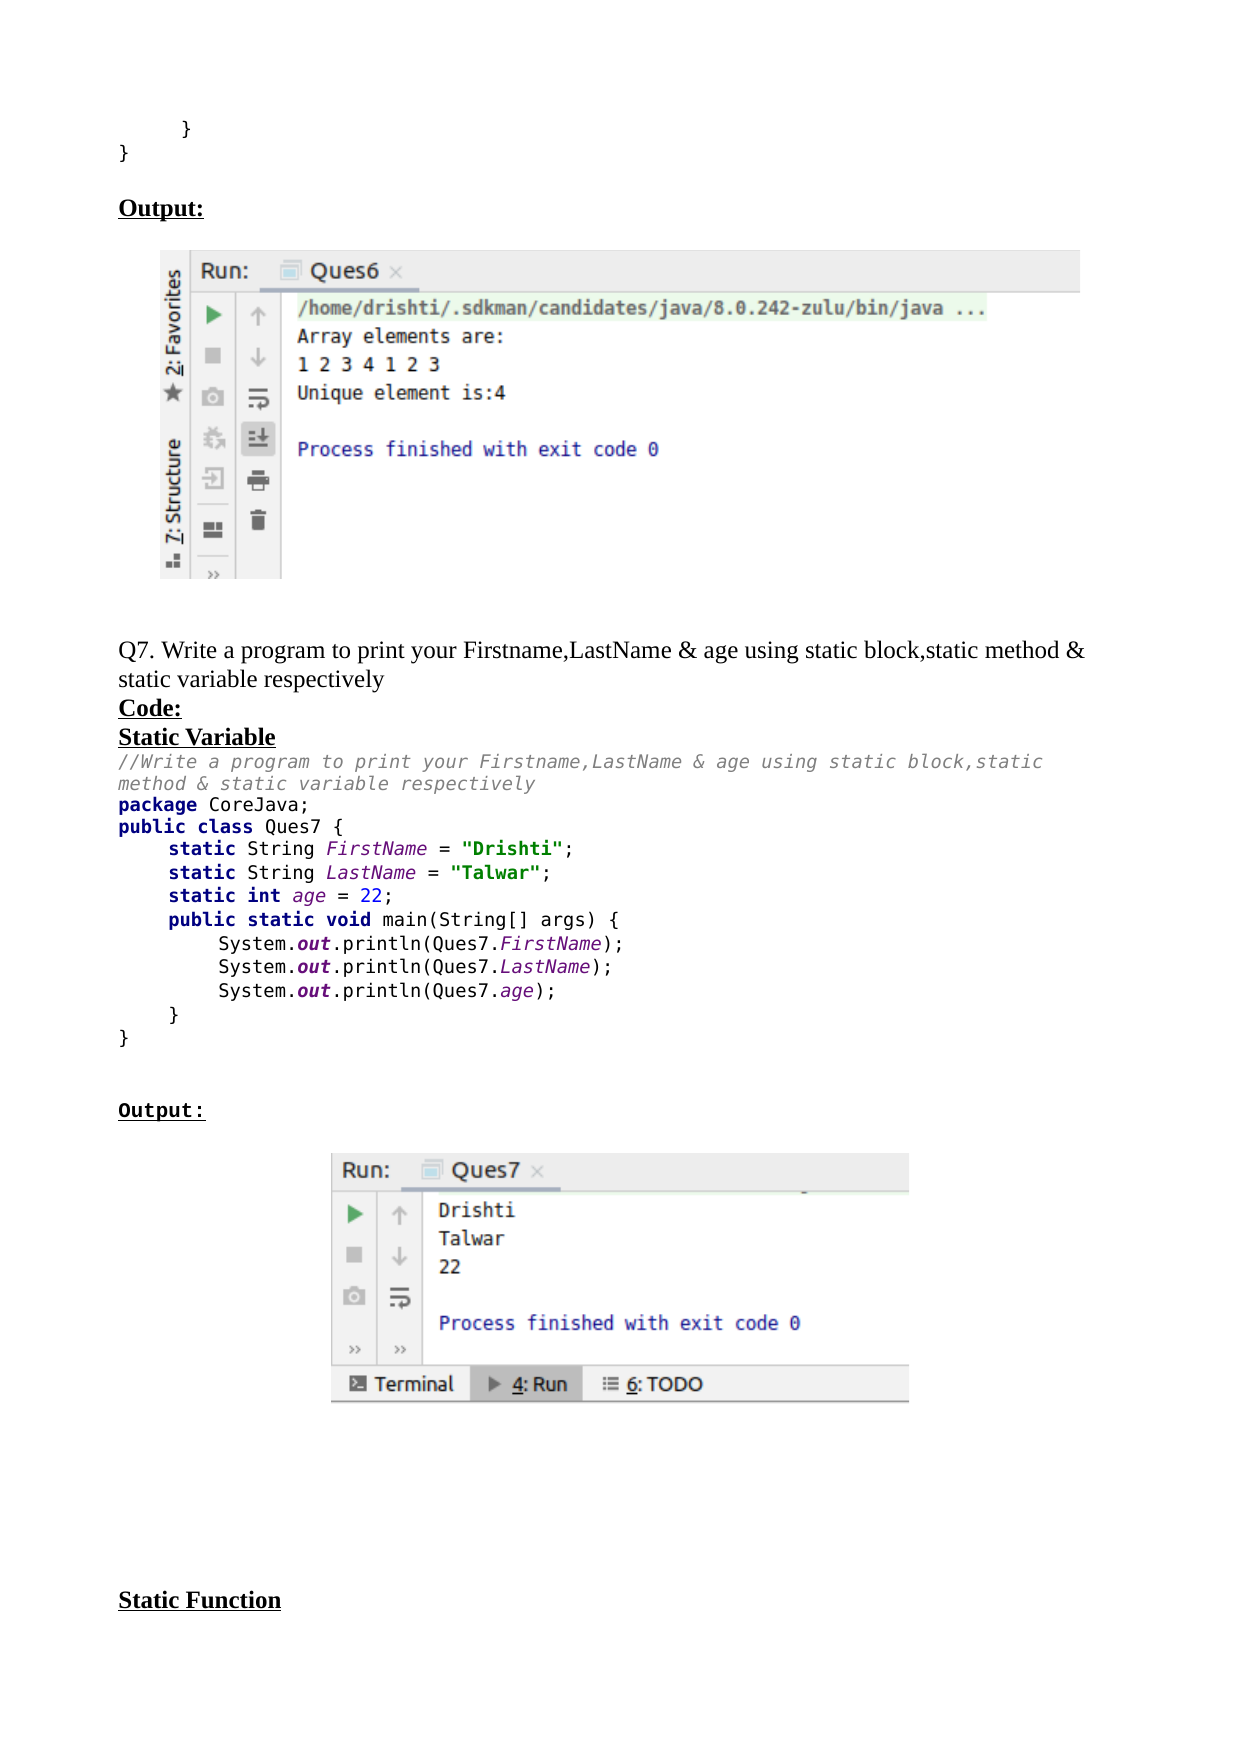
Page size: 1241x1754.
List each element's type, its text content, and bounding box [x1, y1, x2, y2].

text Static Variable [118, 722, 1122, 751]
text System.out.println(Ques7.FirstName); [118, 933, 1122, 956]
text System.out.println(Ques7.age); [118, 980, 1122, 1004]
text } [118, 142, 1122, 164]
text Static Function [118, 1585, 1122, 1614]
text Output: [118, 1101, 1122, 1124]
text Q7. Write a program to print your Firstname,LastName & age using static block,static method & static variable respectively [118, 607, 1122, 693]
text //Write a program to print your Firstname,LastName & age using static block,static method & static variable respectively [118, 751, 1122, 794]
text static String FirstName = "Drishti"; [118, 838, 1122, 862]
picture [331, 1153, 910, 1404]
text } [118, 118, 1122, 142]
text Output: [118, 193, 1122, 222]
text static int age = 22; [118, 885, 1122, 909]
text static String LastName = "Talwar"; [118, 862, 1122, 885]
text Code: [118, 693, 1122, 722]
text System.out.println(Ques7.LastName); [118, 956, 1122, 980]
text public static void main(String[] args) { [118, 909, 1122, 933]
text } [118, 1027, 1122, 1049]
text public class Ques7 { [118, 816, 1122, 838]
text package CoreJava; [118, 794, 1122, 816]
picture [160, 250, 1081, 579]
text } [118, 1004, 1122, 1027]
